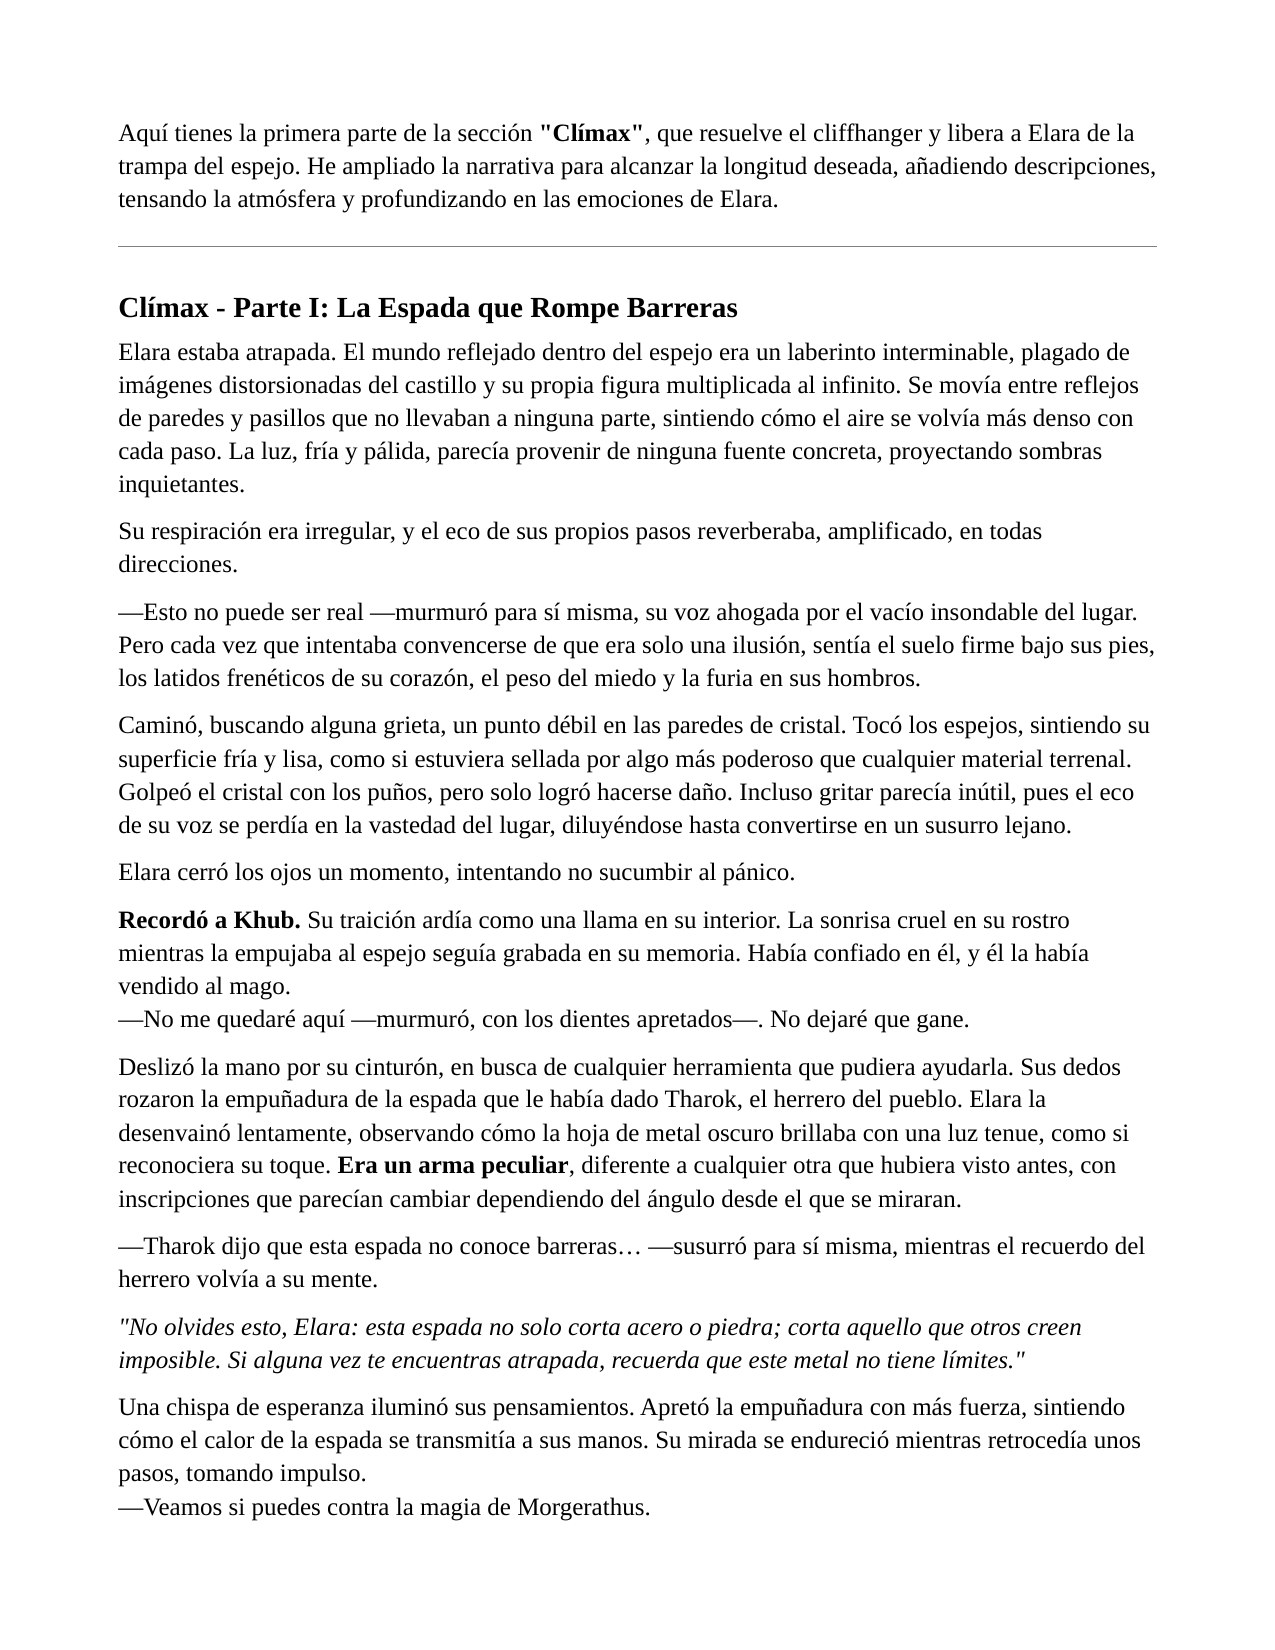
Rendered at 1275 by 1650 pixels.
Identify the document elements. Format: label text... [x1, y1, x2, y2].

subtitle Clímax - Parte I: La Espada que Rompe Barreras [118, 291, 1157, 324]
text Elara estaba atrapada. El mundo reflejado dentro del espejo era un laberinto interminable, plagado de imágenes distorsionadas del castillo y su propia figura multiplicada al infinito. Se movía entre reflejos de paredes y pasillos que no llevaban a ninguna parte, sintiendo cómo el aire se volvía más denso con cada paso. La luz, fría y pálida, parecía provenir de ninguna fuente concreta, proyectando sombras inquietantes. [118, 337, 1157, 497]
text —Esto no puede ser real —murmuró para sí misma, su voz ahogada por el vacío insondable del lugar. Pero cada vez que intentaba convencerse de que era solo una ilusión, sentía el suelo firme bajo sus pies, los latidos frenéticos de su corazón, el peso del miedo y la furia en sus hombros. [118, 597, 1157, 692]
text Recordó a Khub. Su traición ardía como una llama en su interior. La sonrisa cruel en su rostro mientras la empujaba al espejo seguía grabada en su memoria. Había confiado en él, y él la había vendido al mago. —No me quedaré aquí —murmuró, con los dientes apretados—. No dejaré que gane. [118, 905, 1157, 1033]
text Aquí tienes la primera parte de la sección "Clímax", que resuelve el cliffhanger y libera a Elara de la trampa del espejo. He ampliado la narrativa para alcanzar la longitud deseada, añadiendo descripciones, tensando la atmósfera y profundizando en las emociones de Elara. [118, 118, 1157, 213]
text Elara cerró los ojos un momento, intentando no sucumbir al pánico. [118, 857, 1157, 886]
text "No olvides esto, Elara: esta espada no solo corta acero o piedra; corta aquello que otros creen imposible. Si alguna vez te encuentras atrapada, recuerda que este metal no tiene límites." [118, 1312, 1157, 1374]
text Su respiración era irregular, y el eco de sus propios pasos reverberaba, amplificado, en todas direcciones. [118, 516, 1157, 578]
text —Tharok dijo que esta espada no conoce barreras… —susurró para sí misma, mientras el recuerdo del herrero volvía a su mente. [118, 1231, 1157, 1293]
text Una chispa de esperanza iluminó sus pensamientos. Apretó la empuñadura con más fuerza, sintiendo cómo el calor de la espada se transmitía a sus manos. Su mirada se endureció mientras retrocedía unos pasos, tomando impulso. —Veamos si puedes contra la magia de Morgerathus. [118, 1392, 1157, 1520]
text Deslizó la mano por su cinturón, en busca de cualquier herramienta que pudiera ayudarla. Sus dedos rozaron la empuñadura de la espada que le había dado Tharok, el herrero del pueblo. Elara la desenvainó lentamente, observando cómo la hoja de metal oscuro brillaba con una luz tenue, como si reconociera su toque. Era un arma peculiar, diferente a cualquier otra que hubiera visto antes, con inscripciones que parecían cambiar dependiendo del ángulo desde el que se miraran. [118, 1052, 1157, 1212]
text Caminó, buscando alguna grieta, un punto débil en las paredes de cristal. Tocó los espejos, sintiendo su superficie fría y lisa, como si estuviera sellada por algo más poderoso que cualquier material terrenal. Golpeó el cristal con los puños, pero solo logró hacerse daño. Incluso gritar parecía inútil, pues el eco de su voz se perdía en la vastedad del lugar, diluyéndose hasta convertirse en un susurro lejano. [118, 711, 1157, 838]
